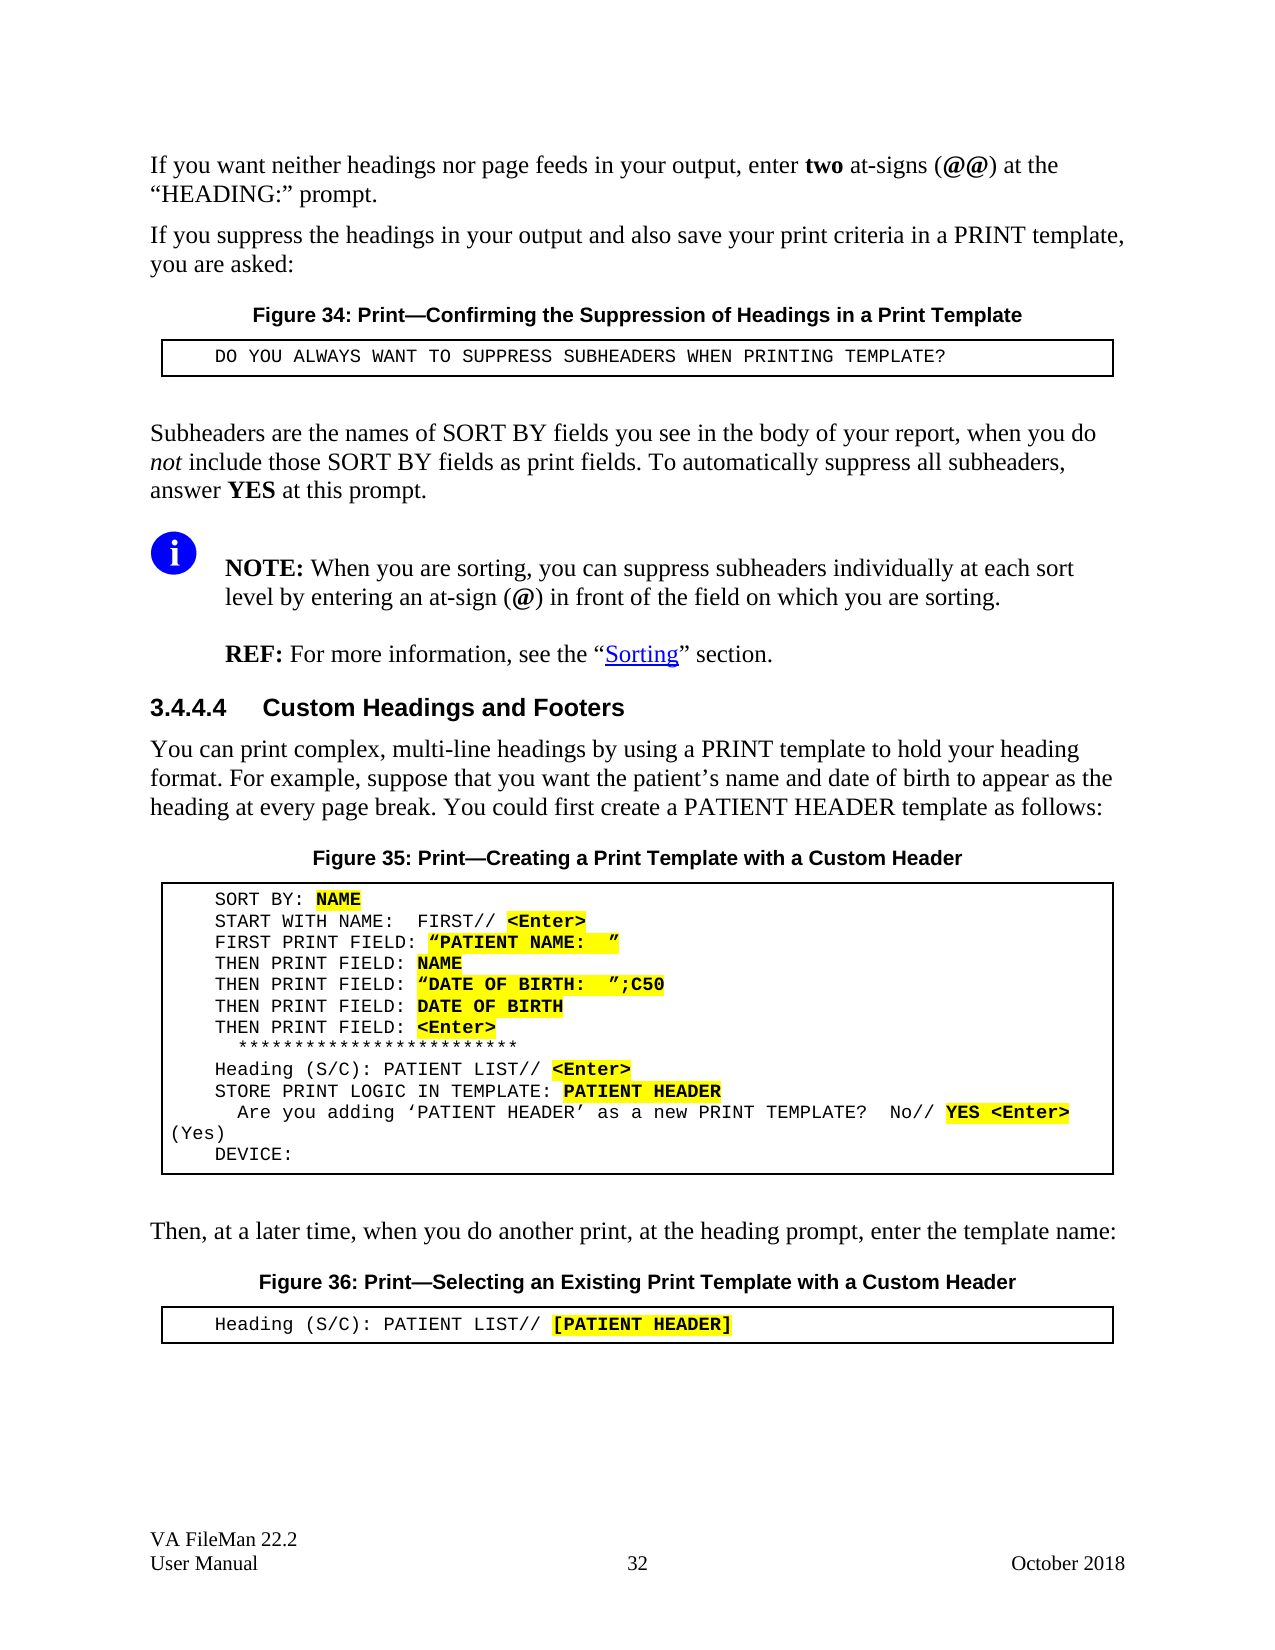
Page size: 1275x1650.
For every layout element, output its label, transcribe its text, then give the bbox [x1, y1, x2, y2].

text You can print complex, multi-line headings by using a PRINT template to hold your heading format. For example, suppose that you want the patient’s name and date of birth to appear as the heading at every page break. You could first create a PATIENT HEADER template as follows: [150, 734, 1125, 820]
text Subheaders are the names of SORT BY fields you see in the body of your report, when you do not include those SORT BY fields as print fields. To automatically suppress all subheaders, answer YES at this prompt. [150, 418, 1125, 504]
text DEVICE: [163, 1137, 1112, 1173]
text THEN PRINT FIELD: DATE OF BIRTH [163, 988, 1112, 1009]
text Figure 34: Print—Confirming the Suppression of Headings in a Print Template [150, 302, 1125, 326]
text Are you adding ‘PATIENT HEADER’ as a new PRINT TEMPLATE? No// YES <Enter> (Yes) [163, 1094, 1112, 1137]
text DO YOU ALWAYS WANT TO SUPPRESS SUBHEADERS WHEN PRINTING TEMPLATE? [163, 341, 1112, 375]
text If you want neither headings nor page feeds in your output, enter two at-signs (@@) at the “HEADING:” prompt. [150, 150, 1125, 207]
text THEN PRINT FIELD: “DATE OF BIRTH: ”;C50 [163, 967, 1112, 988]
text SORT BY: NAME [163, 884, 1112, 903]
text ************************* [163, 1031, 1112, 1052]
picture [150, 529, 197, 577]
text START WITH NAME: FIRST// <Enter> [163, 903, 1112, 924]
text Then, at a later time, when you do another print, at the heading prompt, enter the template name: [150, 1216, 1125, 1245]
subtitle Custom Headings and Footers [150, 693, 1125, 722]
text THEN PRINT FIELD: <Enter> [163, 1009, 1112, 1031]
text Figure 35: Print—Creating a Print Template with a Custom Header [150, 845, 1125, 869]
text NOTE: When you are sorting, you can suppress subheaders individually at each sort level by entering an at-sign (@) in front of the field on which you are sorting. REF: For more information, see the “Sorting” section. [150, 529, 1125, 668]
text THEN PRINT FIELD: NAME [163, 946, 1112, 967]
text If you suppress the headings in your output and also save your print criteria in a PRINT template, you are asked: [150, 220, 1125, 277]
text Heading (S/C): PATIENT LIST// <Enter> [163, 1052, 1112, 1073]
text Figure 36: Print—Selecting an Existing Print Template with a Custom Header [150, 1270, 1125, 1294]
text STORE PRINT LOGIC IN TEMPLATE: PATIENT HEADER [163, 1073, 1112, 1094]
text Heading (S/C): PATIENT LIST// [PATIENT HEADER] [163, 1308, 1112, 1342]
text FIRST PRINT FIELD: “PATIENT NAME: ” [163, 924, 1112, 946]
